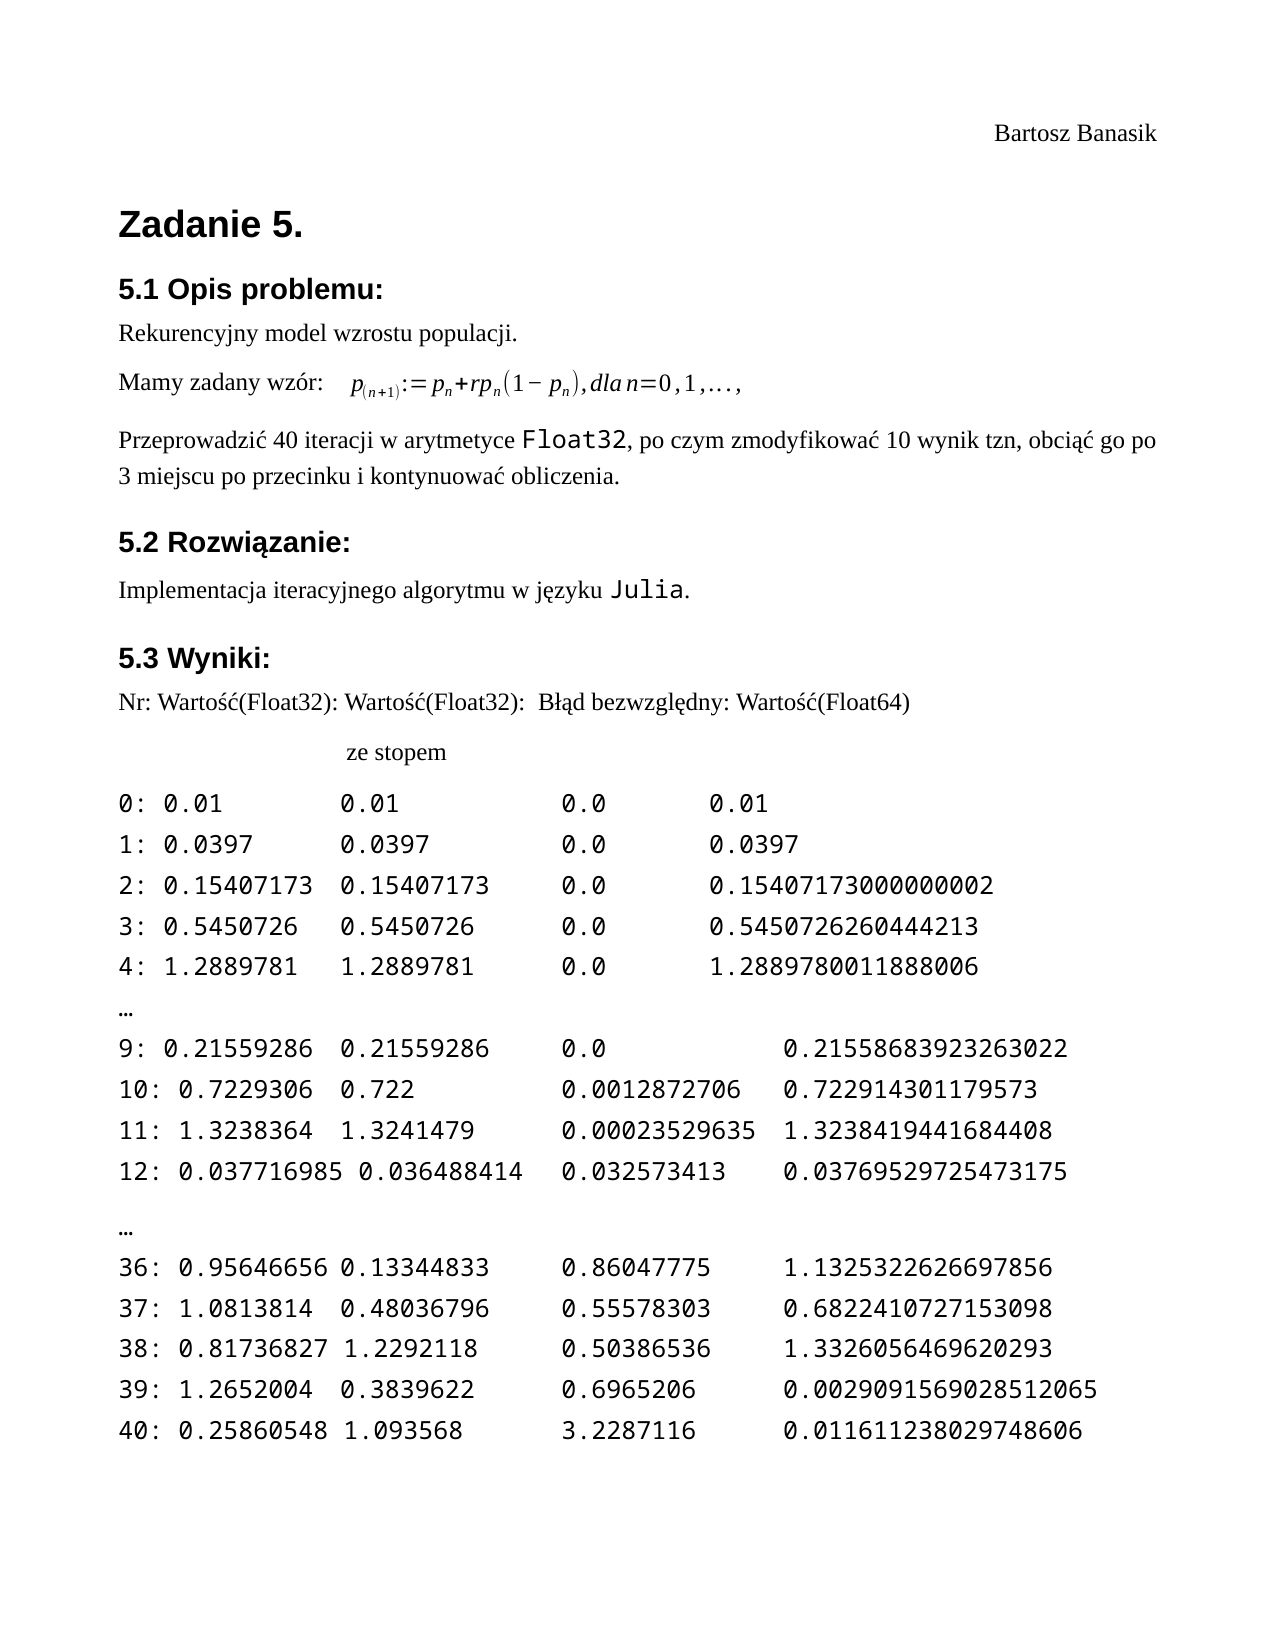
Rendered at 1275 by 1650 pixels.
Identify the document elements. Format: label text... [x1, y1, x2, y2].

subtitle 5.2 Rozwiązanie: [118, 525, 1157, 559]
subtitle 5.3 Wyniki: [118, 641, 1157, 675]
text Przeprowadzić 40 iteracji w arytmetyce Float32, po czym zmodyfikować 10 wynik tzn, obciąć go po 3 miejscu po przecinku i kontynuować obliczenia. [118, 422, 1157, 490]
text ze stopem [118, 737, 1157, 765]
text Nr: Wartość(Float32): Wartość(Float32): Błąd bezwzględny: Wartość(Float64) [118, 687, 1157, 716]
text Rekurencyjny model wzrostu populacji. [118, 318, 1157, 347]
text Implementacja iteracyjnego algorytmu w języku Julia. [118, 571, 1157, 605]
text 0: 0.01 0.01 0.0 0.01 1: 0.0397 0.0397 0.0 0.0397 2: 0.15407173 0.15407173 0.0 0.15407173000000002 3: 0.5450726 0.5450726 0.0 0.5450726260444213 4: 1.2889781 1.2889781 0.0 1.2889780011888006 … 9: 0.21559286 0.21559286 0.0 0.21558683923263022 10: 0.7229306 0.722 0.0012872706 0.722914301179573 11: 1.3238364 1.3241479 0.00023529635 1.3238419441684408 12: 0.037716985 0.036488414 0.032573413 0.03769529725473175 [118, 786, 1157, 1187]
text … 36: 0.95646656 0.13344833 0.86047775 1.1325322626697856 37: 1.0813814 0.48036796 0.55578303 0.6822410727153098 38: 0.81736827 1.2292118 0.50386536 1.3326056469620293 39: 1.2652004 0.3839622 0.6965206 0.0029091569028512065 40: 0.25860548 1.093568 3.2287116 0.011611238029748606 [118, 1208, 1157, 1447]
subtitle 5.1 Opis problemu: [118, 272, 1157, 306]
subtitle Zadanie 5. [118, 201, 1157, 245]
text Mamy zadany wzór: [118, 367, 1157, 401]
